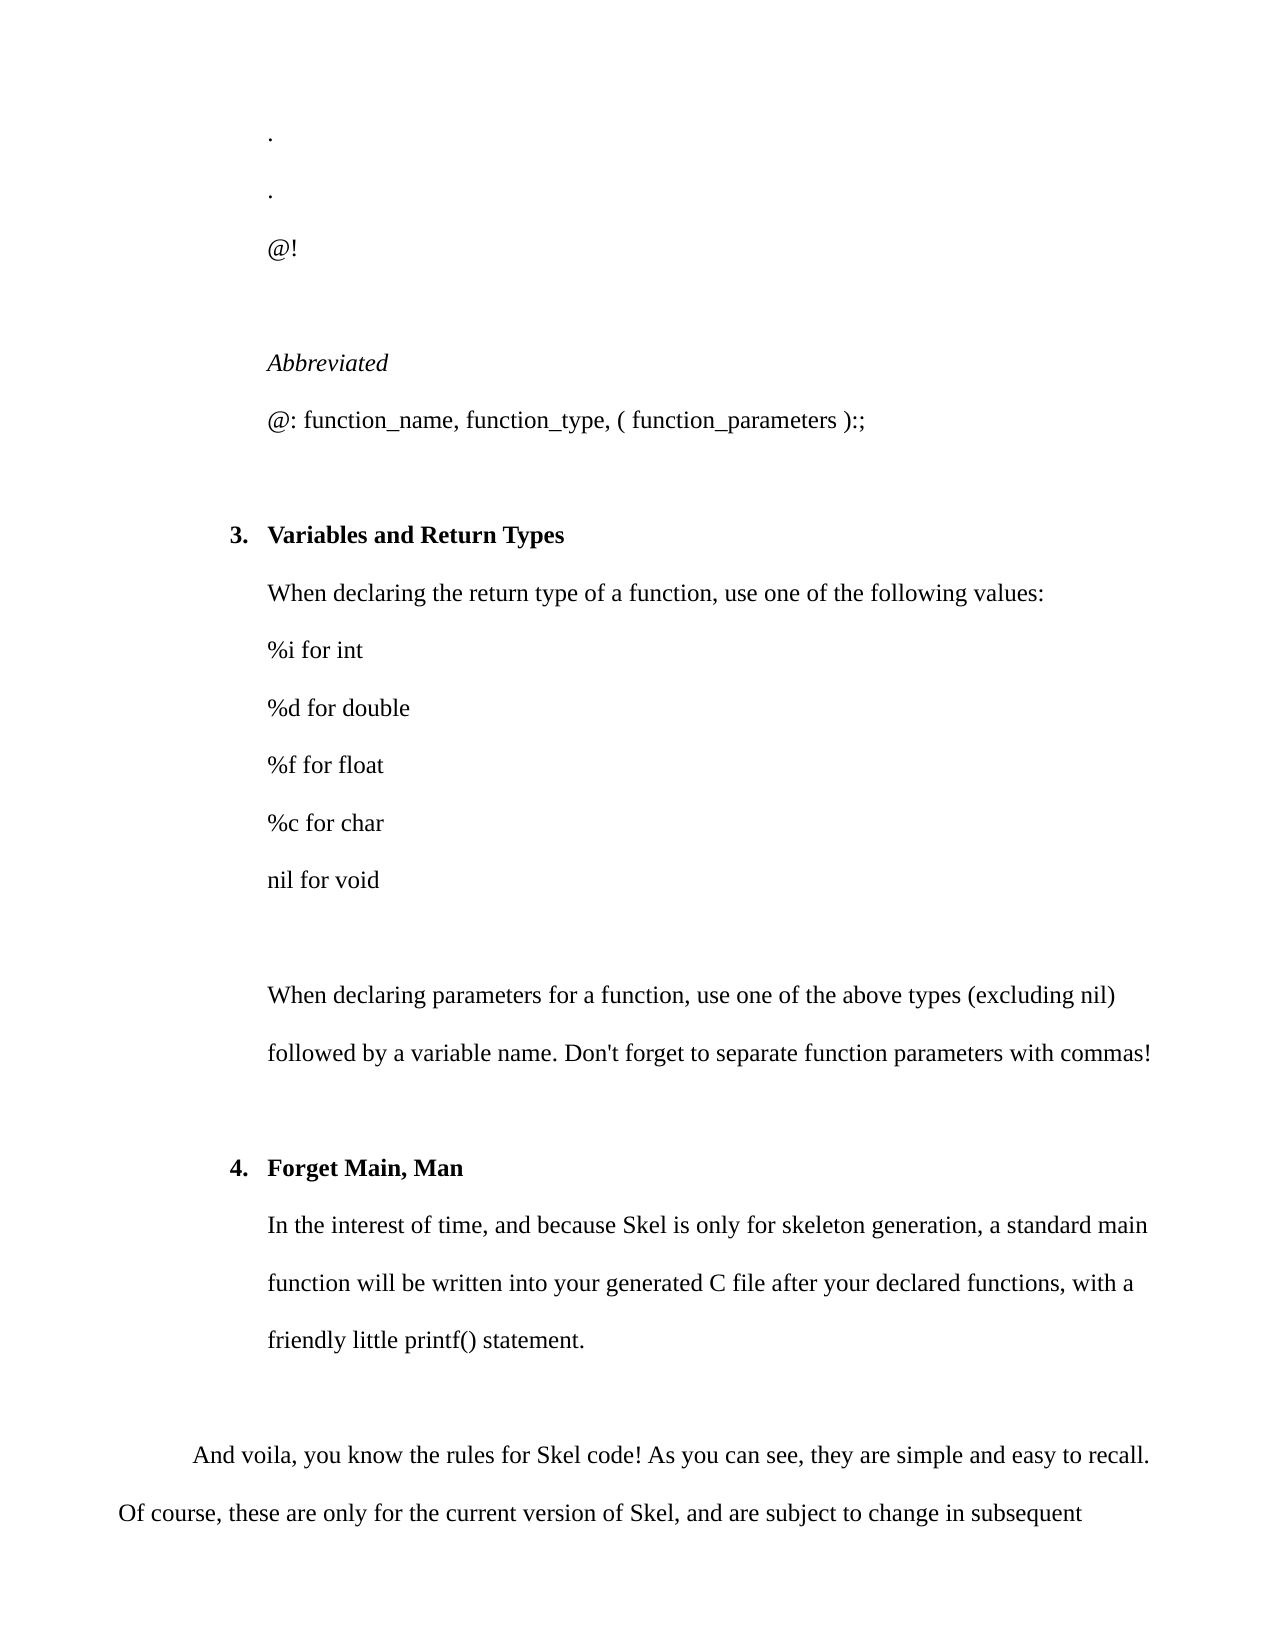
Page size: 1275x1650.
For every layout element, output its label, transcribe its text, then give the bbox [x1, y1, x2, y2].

list . [229, 176, 1157, 204]
list . [229, 118, 1157, 147]
list Forget Main, Man In the interest of time, and because Skel is only for skeleton generation, a standard main function will be written into your generated C file after your declared functions, with a friendly little printf() statement. [229, 1153, 1157, 1354]
text And voila, you know the rules for Skel code! As you can see, they are simple and easy to recall. Of course, these are only for the current version of Skel, and are subject to change in subsequent [118, 1441, 1157, 1527]
list Variables and Return Types When declaring the return type of a function, use one of the following values: %i for int %d for double %f for float %c for char nil for void When declaring parameters for a function, use one of the above types (excluding nil) followed by a variable name. Don't forget to separate function parameters with commas! [229, 521, 1157, 1067]
list Abbreviated [229, 348, 1157, 377]
list @: function_name, function_type, ( function_parameters ):; [229, 406, 1157, 434]
list @! [229, 233, 1157, 262]
